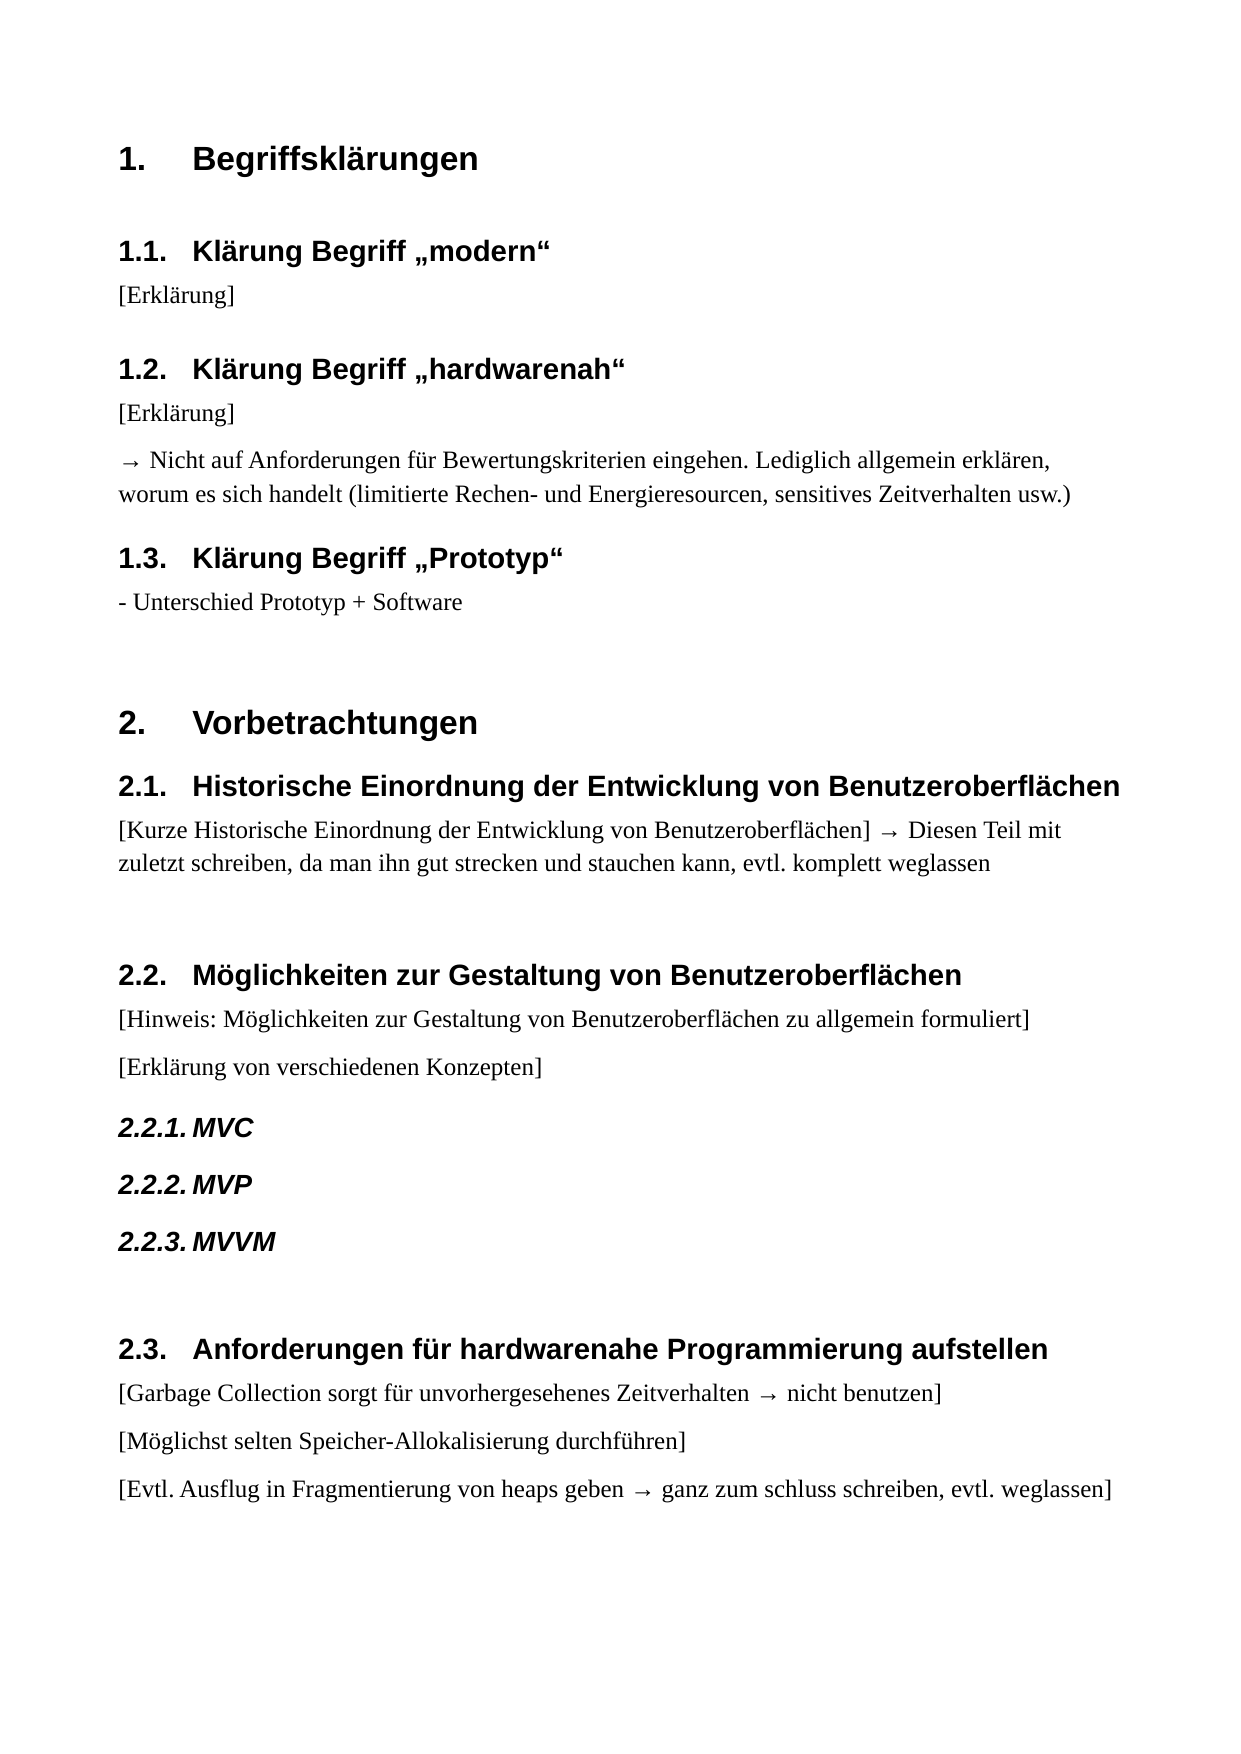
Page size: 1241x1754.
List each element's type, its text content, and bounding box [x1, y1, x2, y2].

subtitle Vorbetrachtungen [118, 703, 1122, 742]
subtitle Begriffsklärungen [118, 139, 1122, 178]
subtitle Möglichkeiten zur Gestaltung von Benutzeroberflächen [118, 958, 1122, 992]
text [Erklärung von verschiedenen Konzepten] [118, 1052, 1122, 1081]
subtitle MVC [118, 1112, 1122, 1144]
text - Unterschied Prototyp + Software [118, 587, 1122, 616]
text → Nicht auf Anforderungen für Bewertungskriterien eingehen. Lediglich allgemein erklären, worum es sich handelt (limitierte Rechen- und Energieresourcen, sensitives Zeitverhalten usw.) [118, 446, 1122, 507]
text [Erklärung] [118, 398, 1122, 427]
subtitle Klärung Begriff „Prototyp“ [118, 541, 1122, 574]
text [Kurze Historische Einordnung der Entwicklung von Benutzeroberflächen] → Diesen Teil mit zuletzt schreiben, da man ihn gut strecken und stauchen kann, evtl. komplett weglassen [118, 815, 1122, 877]
text [Garbage Collection sorgt für unvorhergesehenes Zeitverhalten → nicht benutzen] [118, 1378, 1122, 1407]
subtitle Klärung Begriff „modern“ [118, 233, 1122, 267]
subtitle Klärung Begriff „hardwarenah“ [118, 352, 1122, 386]
text [Hinweis: Möglichkeiten zur Gestaltung von Benutzeroberflächen zu allgemein formuliert] [118, 1004, 1122, 1033]
subtitle Anforderungen für hardwarenahe Programmierung aufstellen [118, 1332, 1122, 1366]
subtitle Historische Einordnung der Entwicklung von Benutzeroberflächen [118, 769, 1122, 803]
text [Erklärung] [118, 280, 1122, 308]
text [Evtl. Ausflug in Fragmentierung von heaps geben → ganz zum schluss schreiben, evtl. weglassen] [118, 1474, 1122, 1502]
subtitle MVVM [118, 1226, 1122, 1257]
text [Möglichst selten Speicher-Allokalisierung durchführen] [118, 1426, 1122, 1455]
subtitle MVP [118, 1169, 1122, 1201]
